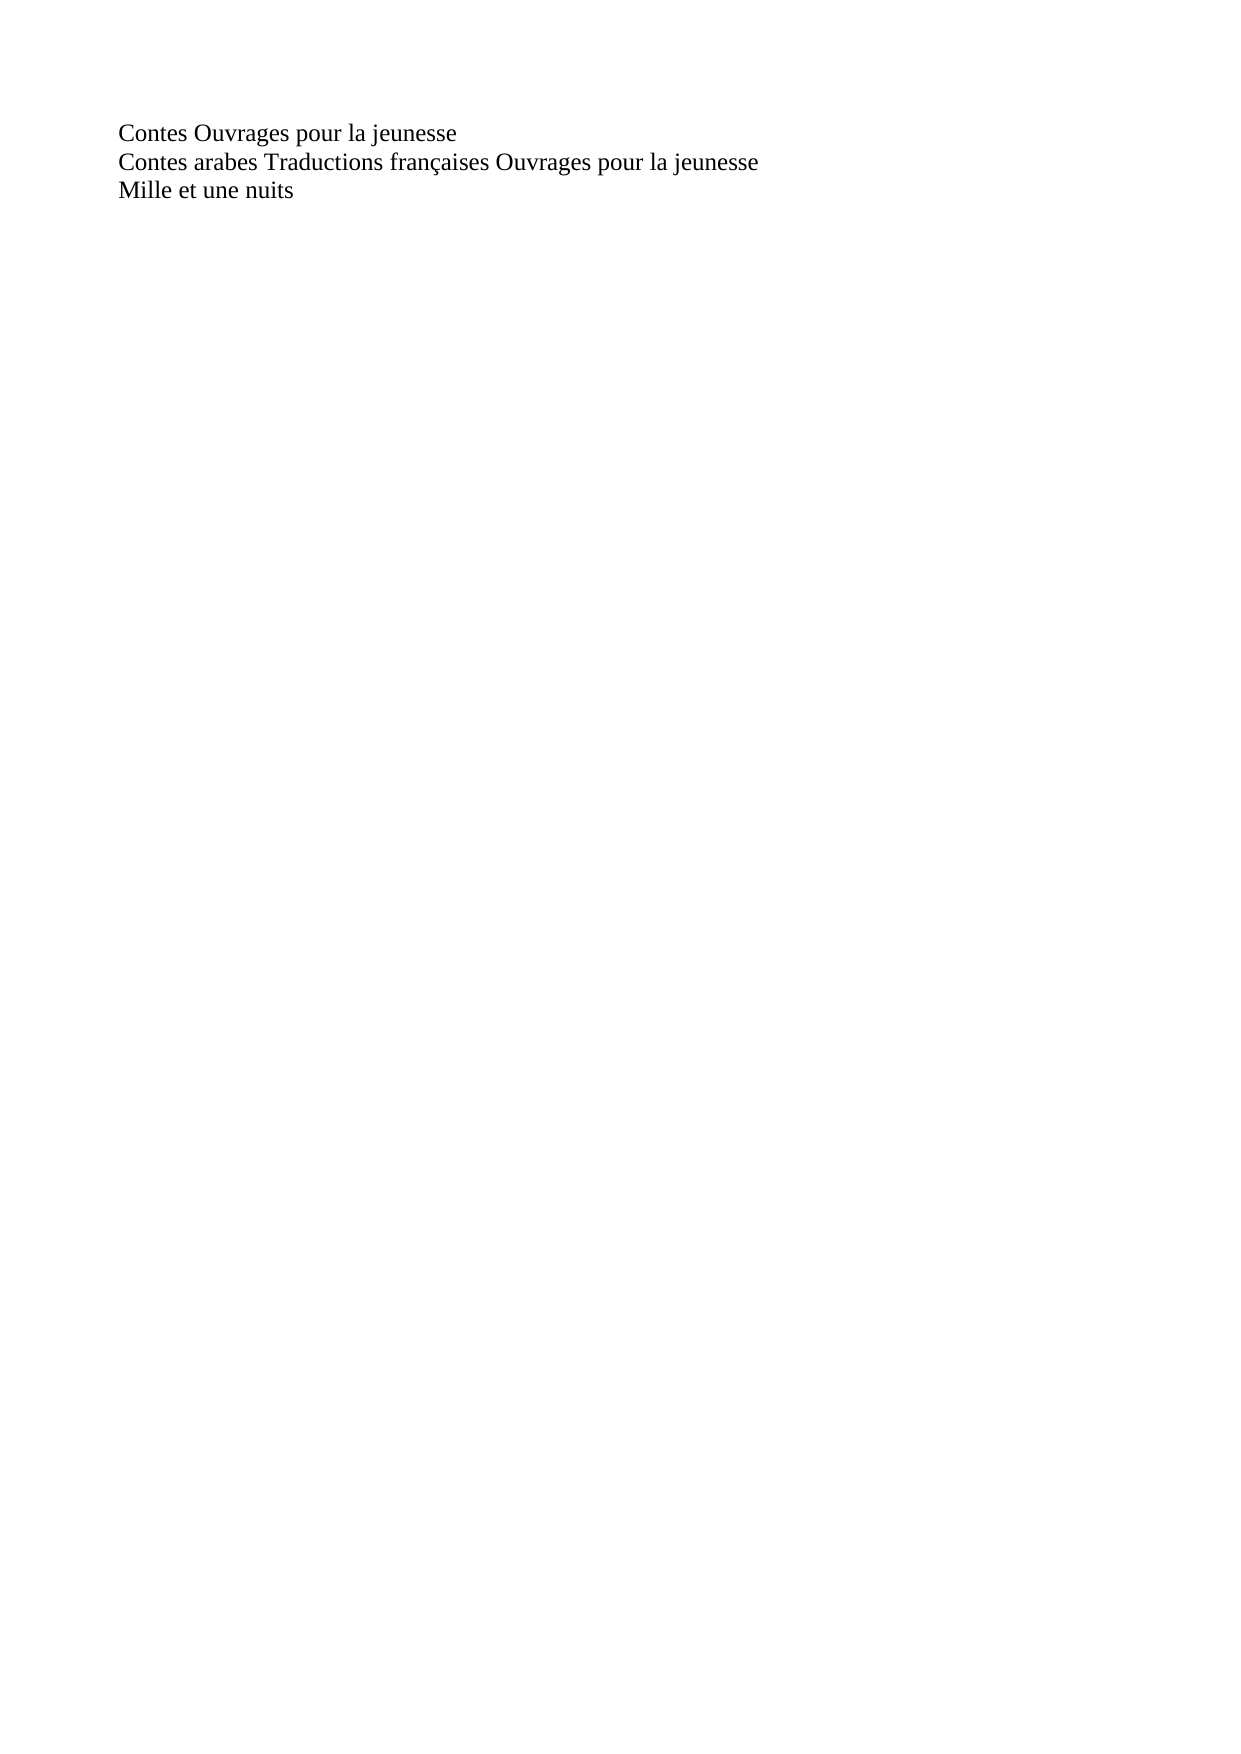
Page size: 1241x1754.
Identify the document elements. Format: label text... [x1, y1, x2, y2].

text Contes Ouvrages pour la jeunesse [118, 118, 1122, 147]
text Contes arabes Traductions françaises Ouvrages pour la jeunesse [118, 147, 1122, 176]
text Mille et une nuits [118, 176, 1122, 204]
